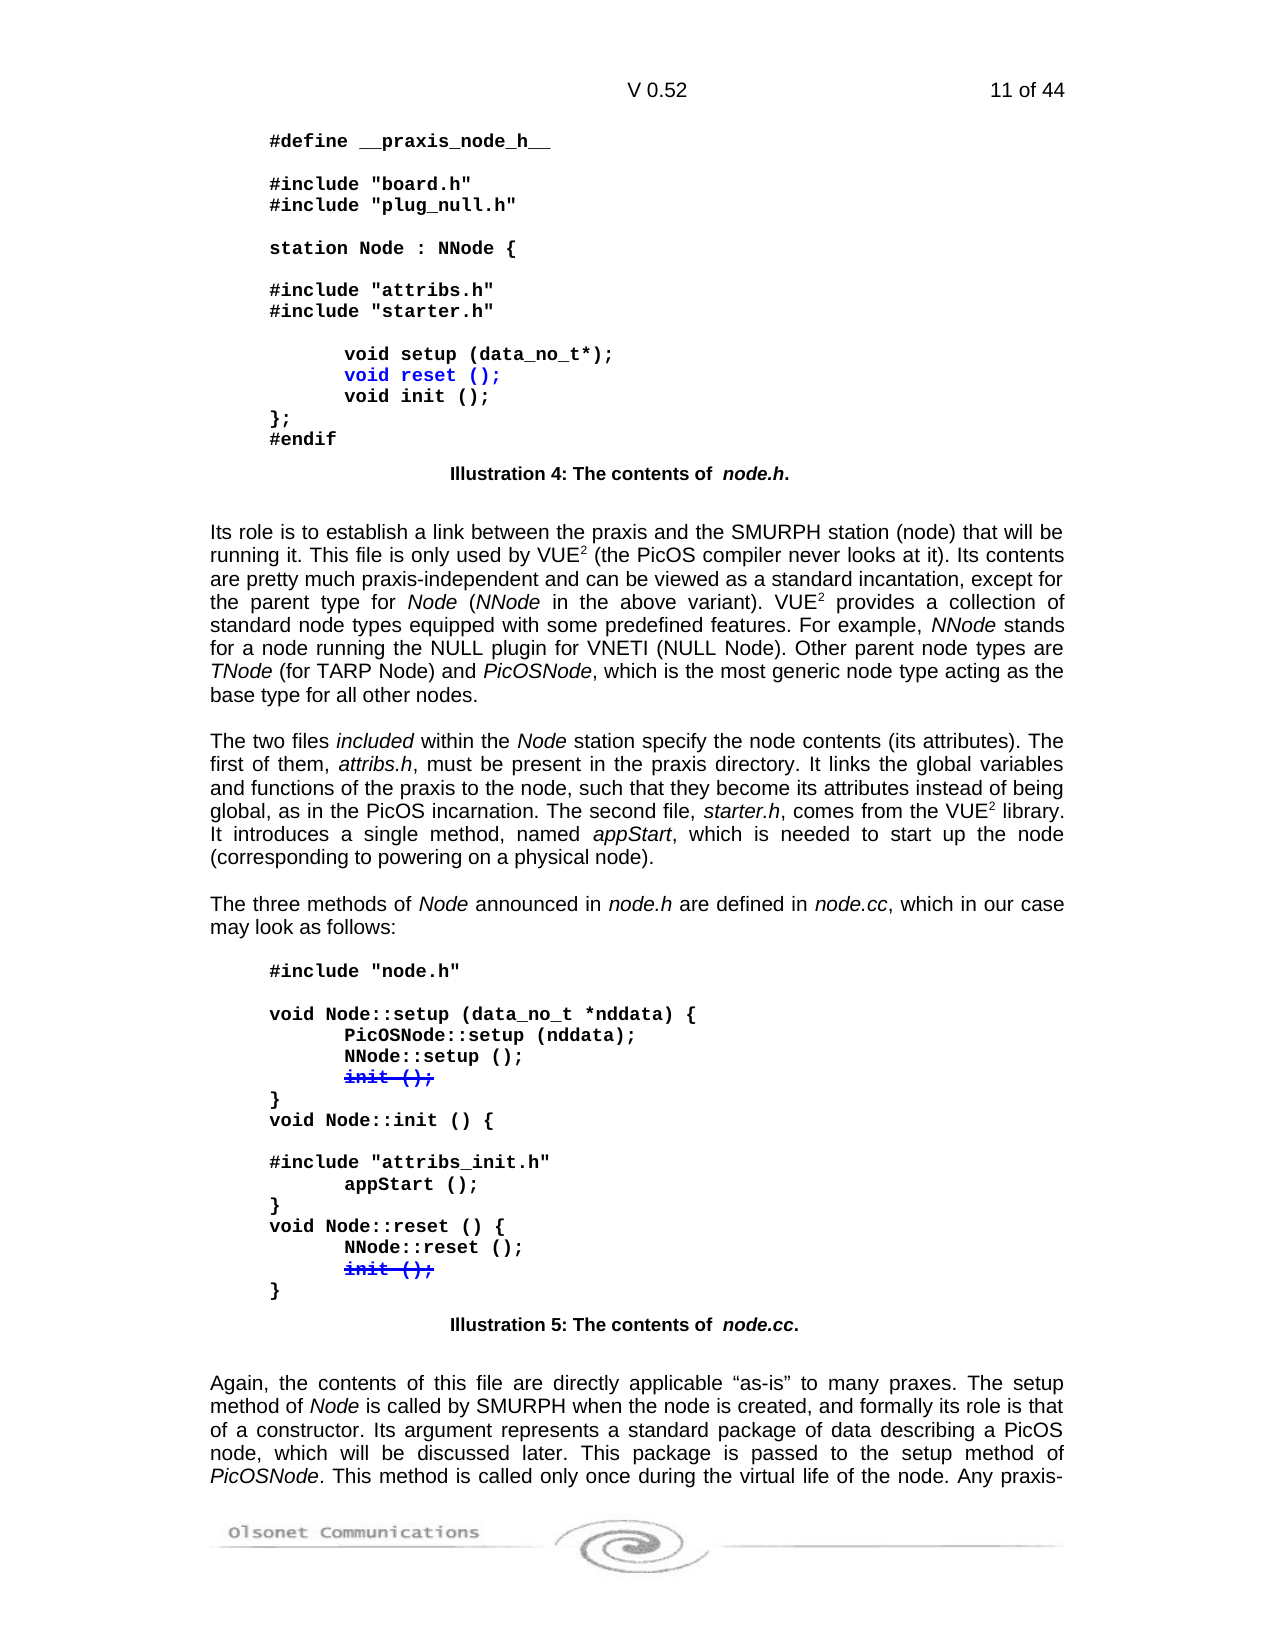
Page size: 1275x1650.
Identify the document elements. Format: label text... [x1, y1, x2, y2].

text } [269, 1281, 450, 1302]
text }; [269, 408, 1065, 463]
text station Node : NNode { [269, 238, 1065, 260]
text [825, 430, 1065, 451]
text #include "node.h" [269, 962, 1065, 983]
text void init (); [269, 387, 1065, 408]
text Illustration 5: The contents of node.cc. [450, 1314, 817, 1336]
text void Node::setup (data_no_t *nddata) { [269, 1004, 1065, 1026]
text Illustration 4: The contents of node.h. [450, 463, 825, 484]
text #include "plug_null.h" [269, 196, 1065, 217]
text [817, 1281, 1065, 1302]
text #include "attribs_init.h" [269, 1153, 1065, 1174]
text init (); [269, 1259, 1065, 1314]
text #include "attribs.h" [269, 281, 1065, 302]
text void reset (); [269, 366, 1065, 387]
text } [269, 1089, 1065, 1111]
text NNode::setup (); [269, 1047, 1065, 1068]
text } [269, 1196, 1065, 1217]
text appStart (); [269, 1174, 1065, 1196]
text Again, the contents of this file are directly applicable “as-is” to many praxes. The setup method of Node is called by SMURPH when the node is created, and formally its role is that of a constructor. Its argument represents a standard package of data describing a PicOS node, which will be discussed later. This package is passed to the setup method of PicOSNode. This method is called only once during the virtual life of the node. Any praxis- [210, 1372, 1065, 1488]
text void setup (data_no_t*); [269, 345, 1065, 366]
text The three methods of Node announced in node.h are defined in node.cc, which in our case may look as follows: [210, 892, 1065, 939]
text void Node::init () { [269, 1111, 1065, 1132]
text #include "starter.h" [269, 302, 1065, 323]
picture [210, 1504, 1065, 1596]
text [450, 1336, 817, 1358]
text Its role is to establish a link between the praxis and the SMURPH station (node) that will be running it. This file is only used by VUE2 (the PicOS compiler never looks at it). Its contents are pretty much praxis-independent and can be viewed as a standard incantation, except for the parent type for Node (NNode in the above variant). VUE2 provides a collection of standard node types equipped with some predefined features. For example, NNode stands for a node running the NULL plugin for VNETI (NULL Node). Other parent node types are TNode (for TARP Node) and PicOSNode, which is the most generic node type acting as the base type for all other nodes. [210, 521, 1065, 706]
text PicOSNode::setup (nddata); [269, 1026, 1065, 1047]
text NNode::reset (); [269, 1238, 1065, 1259]
text #include "board.h" [269, 175, 1065, 196]
text #endif [269, 430, 450, 451]
text void Node::reset () { [269, 1217, 1065, 1238]
text #define __praxis_node_h__ [269, 132, 1065, 153]
text [450, 484, 825, 488]
text init (); [269, 1068, 1065, 1089]
text The two files included within the Node station specify the node contents (its attributes). The first of them, attribs.h, must be present in the praxis directory. It links the global variables and functions of the praxis to the node, such that they become its attributes instead of being global, as in the PicOS incarnation. The second file, starter.h, comes from the VUE2 library. It introduces a single method, named appStart, which is needed to start up the node (corresponding to powering on a physical node). [210, 730, 1065, 869]
